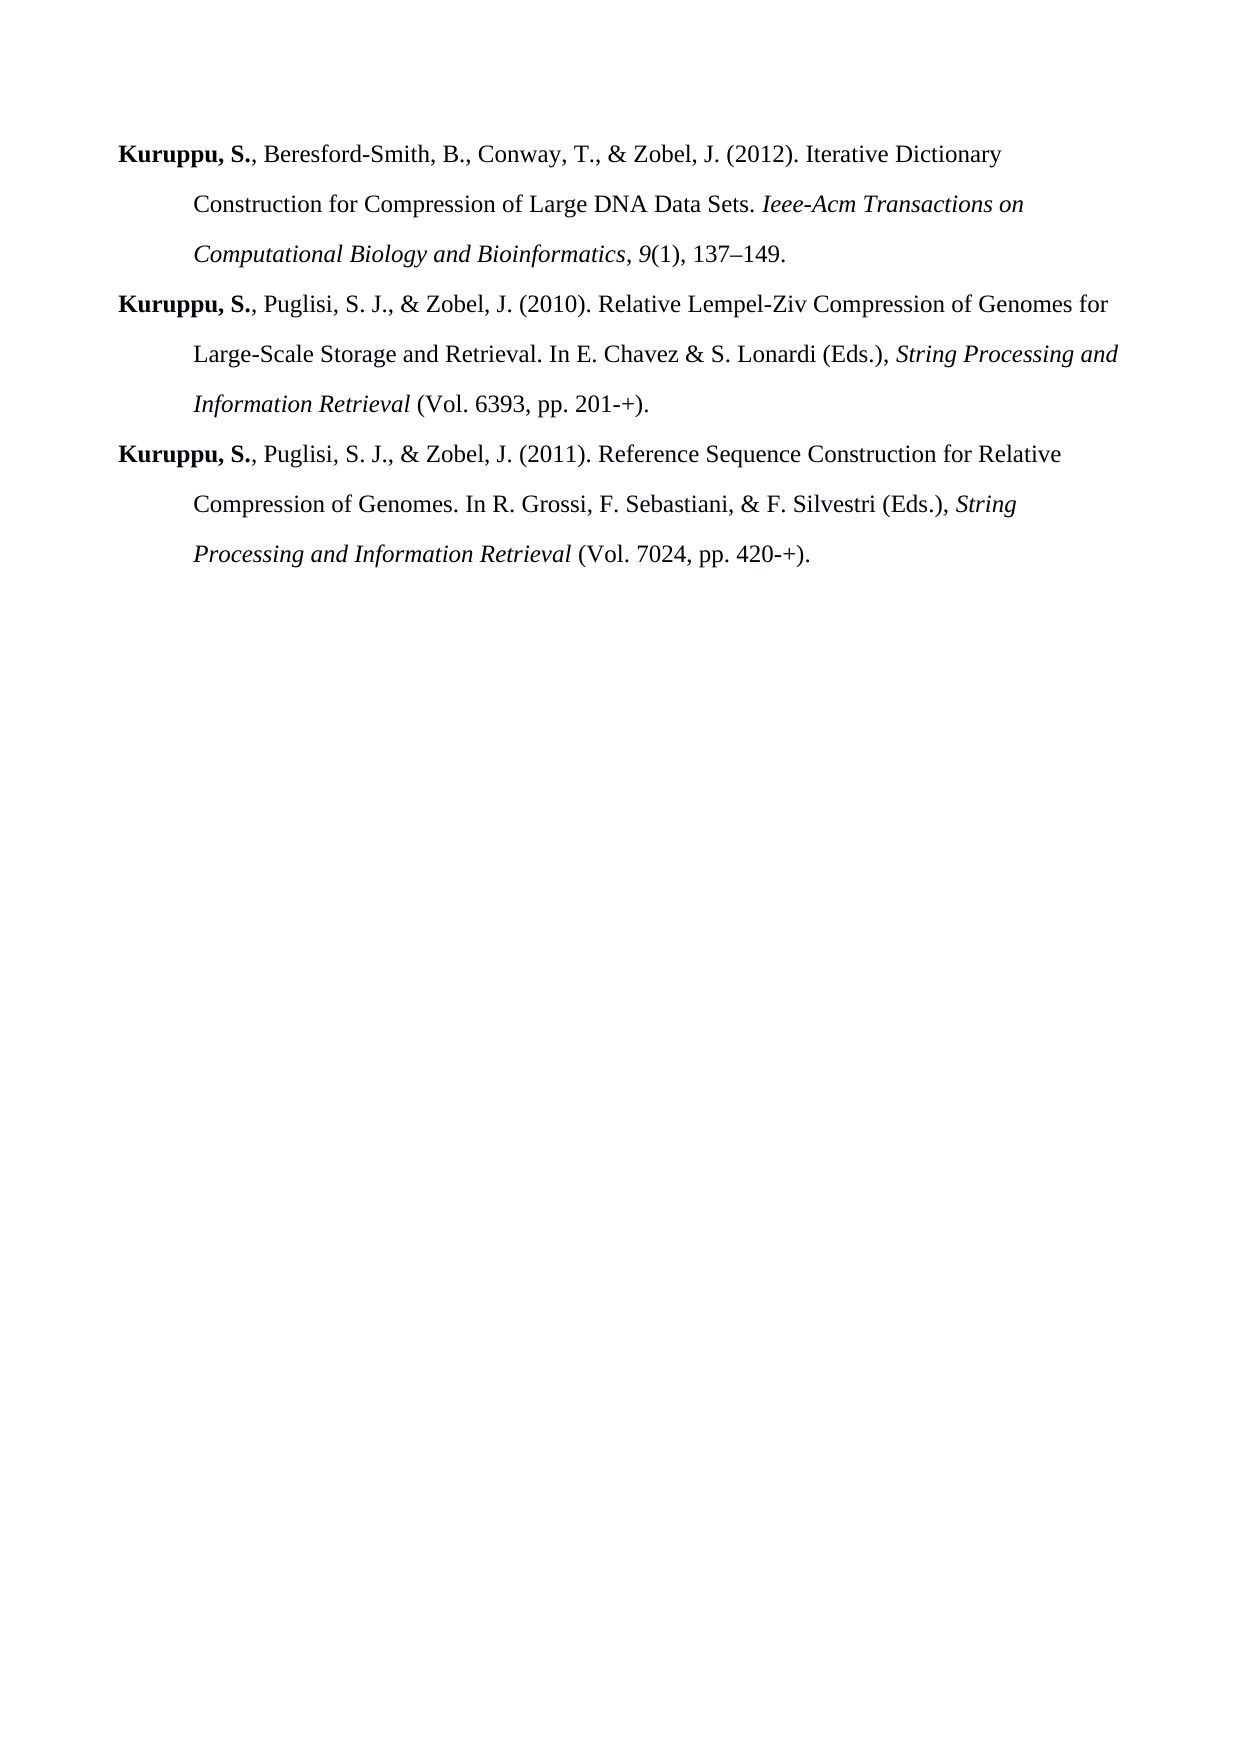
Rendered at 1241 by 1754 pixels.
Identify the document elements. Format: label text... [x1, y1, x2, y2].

text Kuruppu, S., Beresford-Smith, B., Conway, T., & Zobel, J. (2012). Iterative Dictionary Construction for Compression of Large DNA Data Sets. Ieee-Acm Transactions on Computational Biology and Bioinformatics, 9(1), 137–149. [118, 118, 1122, 268]
text Kuruppu, S., Puglisi, S. J., & Zobel, J. (2011). Reference Sequence Construction for Relative Compression of Genomes. In R. Grossi, F. Sebastiani, & F. Silvestri (Eds.), String Processing and Information Retrieval (Vol. 7024, pp. 420-+). [118, 418, 1122, 568]
text Kuruppu, S., Puglisi, S. J., & Zobel, J. (2010). Relative Lempel-Ziv Compression of Genomes for Large-Scale Storage and Retrieval. In E. Chavez & S. Lonardi (Eds.), String Processing and Information Retrieval (Vol. 6393, pp. 201-+). [118, 268, 1122, 418]
